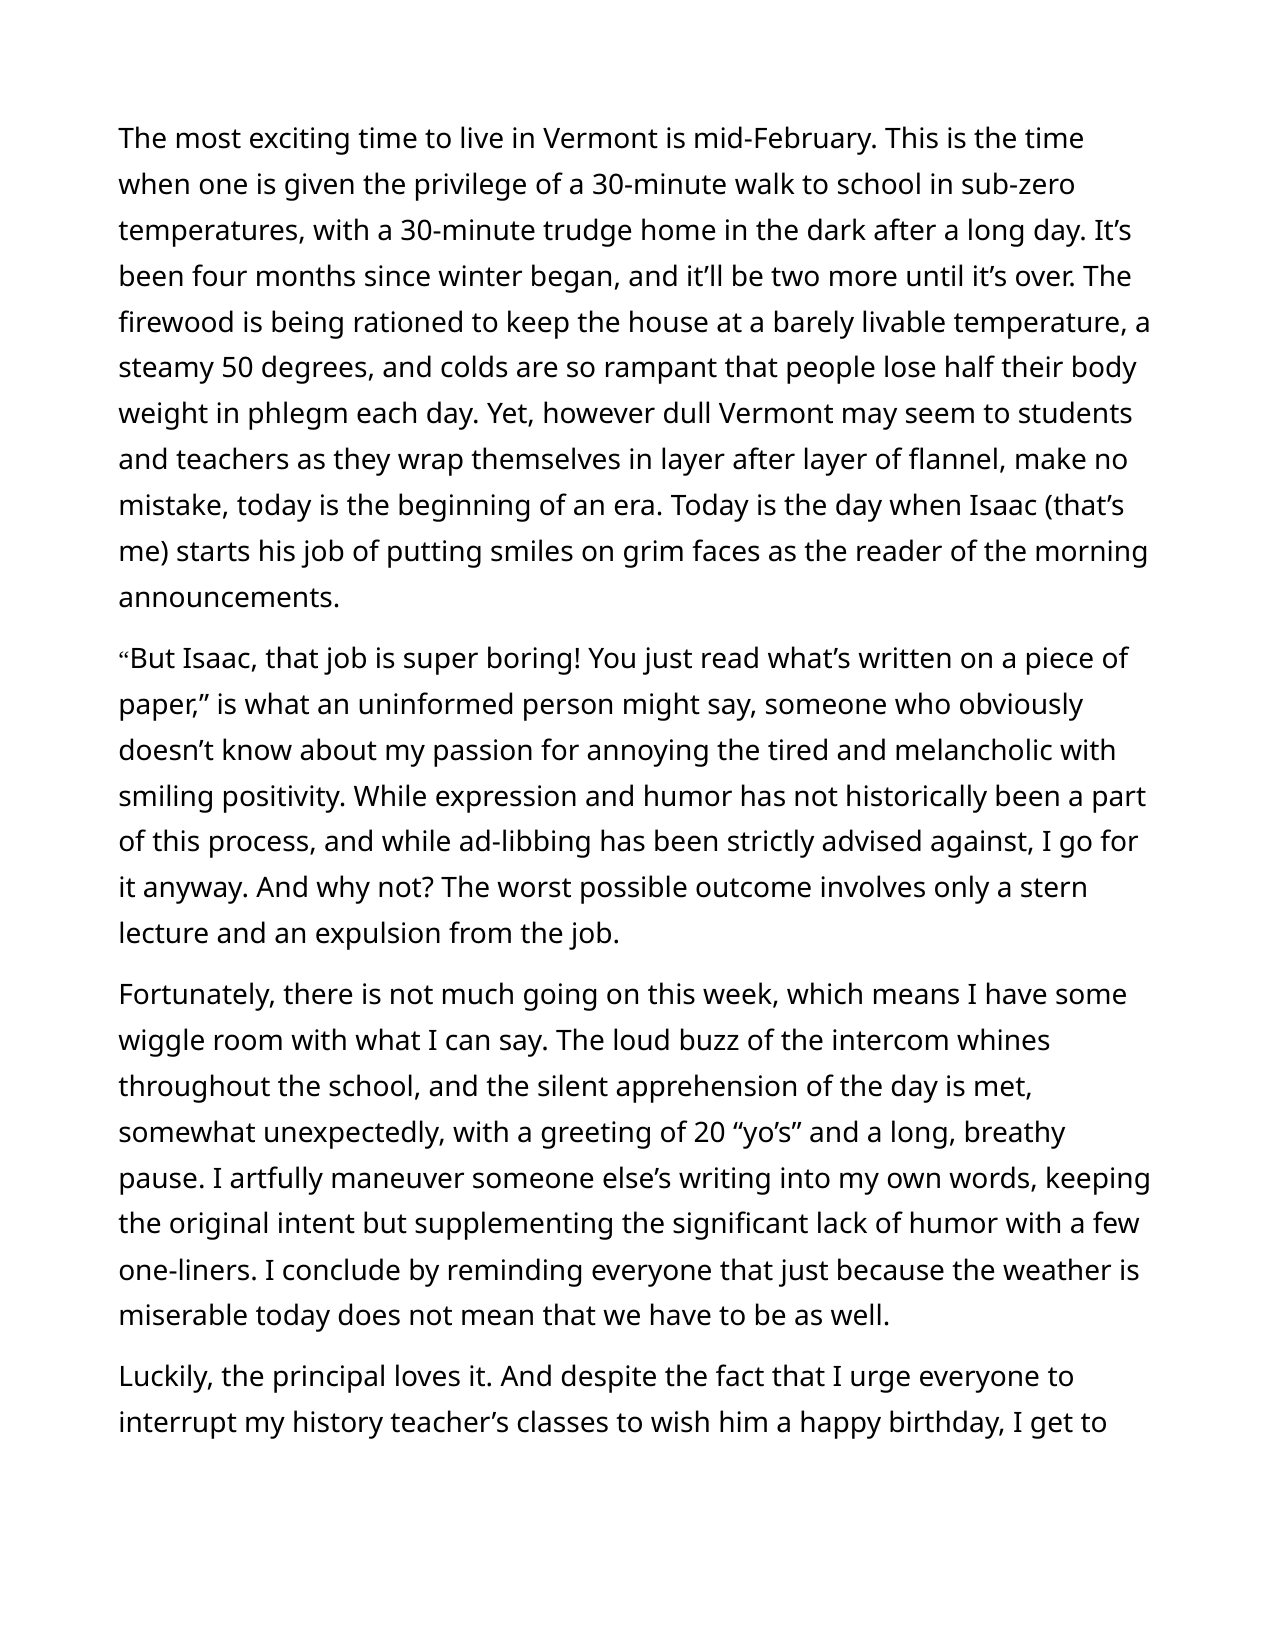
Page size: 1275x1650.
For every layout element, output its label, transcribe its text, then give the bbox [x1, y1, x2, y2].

text Fortunately, there is not much going on this week, which means I have some wiggle room with what I can say. The loud buzz of the intercom whines throughout the school, and the silent apprehension of the day is met, somewhat unexpectedly, with a greeting of 20 “yo’s” and a long, breathy pause. I artfully maneuver someone else’s writing into my own words, keeping the original intent but supplementing the significant lack of humor with a few one-liners. I conclude by reminding everyone that just because the weather is miserable today does not mean that we have to be as well. [118, 974, 1157, 1334]
text The most exciting time to live in Vermont is mid-February. This is the time when one is given the privilege of a 30-minute walk to school in sub-zero temperatures, with a 30-minute trudge home in the dark after a long day. It’s been four months since winter began, and it’ll be two more until it’s over. The firewood is being rationed to keep the house at a barely livable temperature, a steamy 50 degrees, and colds are so rampant that people lose half their body weight in phlegm each day. Yet, however dull Vermont may seem to students and teachers as they wrap themselves in layer after layer of flannel, make no mistake, today is the beginning of an era. Today is the day when Isaac (that’s me) starts his job of putting smiles on grim faces as the reader of the morning announcements. [118, 118, 1157, 616]
text Luckily, the principal loves it. And despite the fact that I urge everyone to interrupt my history teacher’s classes to wish him a happy birthday, I get to [118, 1356, 1157, 1441]
text “But Isaac, that job is super boring! You just read what’s written on a piece of paper,” is what an uninformed person might say, someone who obviously doesn’t know about my passion for annoying the tired and melancholic with smiling positivity. While expression and humor has not historically been a part of this process, and while ad-libbing has been strictly advised against, I go for it anyway. And why not? The worst possible outcome involves only a stern lecture and an expulsion from the job. [118, 638, 1157, 952]
